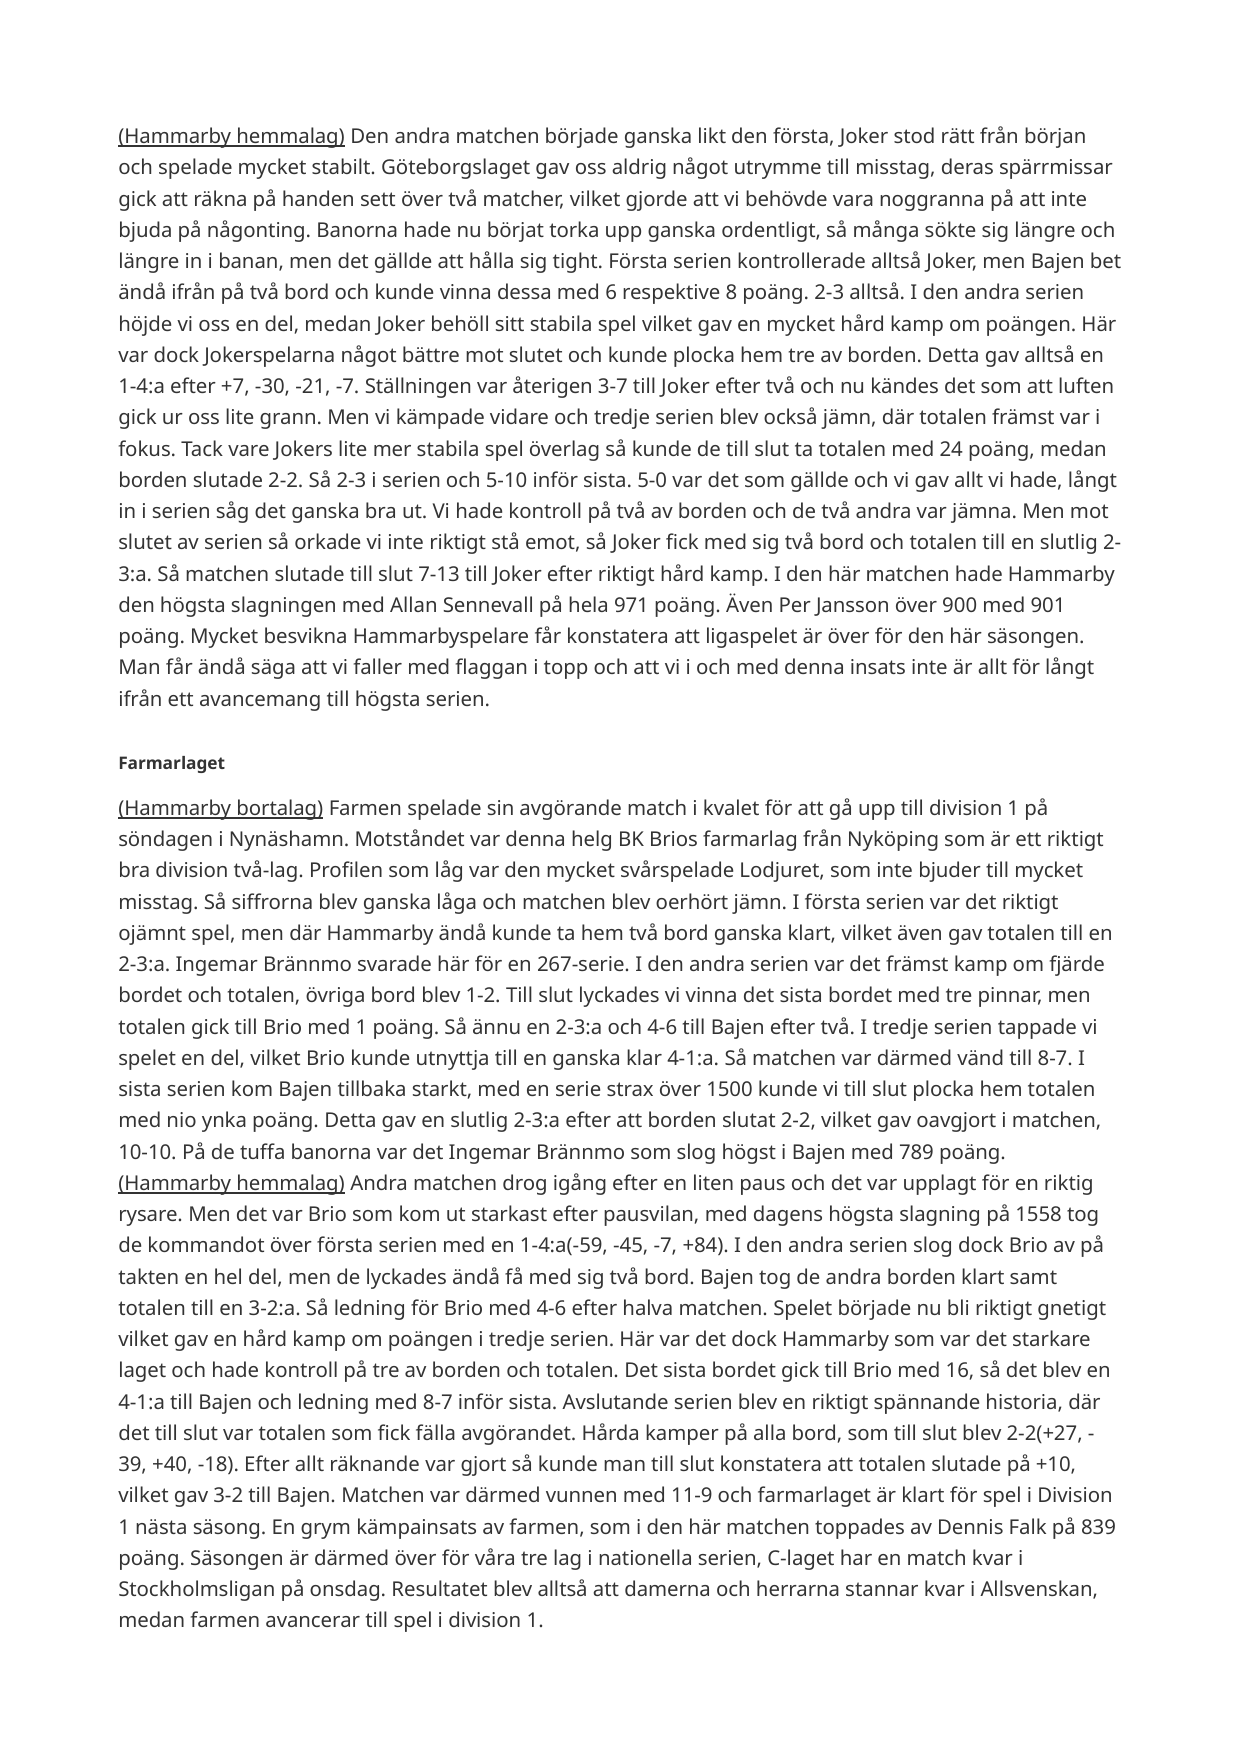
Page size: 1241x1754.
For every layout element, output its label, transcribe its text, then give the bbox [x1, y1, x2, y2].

subtitle Farmarlaget [118, 743, 1122, 774]
text (Hammarby hemmalag) Den andra matchen började ganska likt den första, Joker stod rätt från början och spelade mycket stabilt. Göteborgslaget gav oss aldrig något utrymme till misstag, deras spärrmissar gick att räkna på handen sett över två matcher, vilket gjorde att vi behövde vara noggranna på att inte bjuda på någonting. Banorna hade nu börjat torka upp ganska ordentligt, så många sökte sig längre och längre in i banan, men det gällde att hålla sig tight. Första serien kontrollerade alltså Joker, men Bajen bet ändå ifrån på två bord och kunde vinna dessa med 6 respektive 8 poäng. 2-3 alltså. I den andra serien höjde vi oss en del, medan Joker behöll sitt stabila spel vilket gav en mycket hård kamp om poängen. Här var dock Jokerspelarna något bättre mot slutet och kunde plocka hem tre av borden. Detta gav alltså en 1-4:a efter +7, -30, -21, -7. Ställningen var återigen 3-7 till Joker efter två och nu kändes det som att luften gick ur oss lite grann. Men vi kämpade vidare och tredje serien blev också jämn, där totalen främst var i fokus. Tack vare Jokers lite mer stabila spel överlag så kunde de till slut ta totalen med 24 poäng, medan borden slutade 2-2. Så 2-3 i serien och 5-10 inför sista. 5-0 var det som gällde och vi gav allt vi hade, långt in i serien såg det ganska bra ut. Vi hade kontroll på två av borden och de två andra var jämna. Men mot slutet av serien så orkade vi inte riktigt stå emot, så Joker fick med sig två bord och totalen till en slutlig 2-3:a. Så matchen slutade till slut 7-13 till Joker efter riktigt hård kamp. I den här matchen hade Hammarby den högsta slagningen med Allan Sennevall på hela 971 poäng. Även Per Jansson över 900 med 901 poäng. Mycket besvikna Hammarbyspelare får konstatera att ligaspelet är över för den här säsongen. Man får ändå säga att vi faller med flaggan i topp och att vi i och med denna insats inte är allt för långt ifrån ett avancemang till högsta serien. [118, 118, 1122, 712]
text (Hammarby bortalag) Farmen spelade sin avgörande match i kvalet för att gå upp till division 1 på söndagen i Nynäshamn. Motståndet var denna helg BK Brios farmarlag från Nyköping som är ett riktigt bra division två-lag. Profilen som låg var den mycket svårspelade Lodjuret, som inte bjuder till mycket misstag. Så siffrorna blev ganska låga och matchen blev oerhört jämn. I första serien var det riktigt ojämnt spel, men där Hammarby ändå kunde ta hem två bord ganska klart, vilket även gav totalen till en 2-3:a. Ingemar Brännmo svarade här för en 267-serie. I den andra serien var det främst kamp om fjärde bordet och totalen, övriga bord blev 1-2. Till slut lyckades vi vinna det sista bordet med tre pinnar, men totalen gick till Brio med 1 poäng. Så ännu en 2-3:a och 4-6 till Bajen efter två. I tredje serien tappade vi spelet en del, vilket Brio kunde utnyttja till en ganska klar 4-1:a. Så matchen var därmed vänd till 8-7. I sista serien kom Bajen tillbaka starkt, med en serie strax över 1500 kunde vi till slut plocka hem totalen med nio ynka poäng. Detta gav en slutlig 2-3:a efter att borden slutat 2-2, vilket gav oavgjort i matchen, 10-10. På de tuffa banorna var det Ingemar Brännmo som slog högst i Bajen med 789 poäng. (Hammarby hemmalag) Andra matchen drog igång efter en liten paus och det var upplagt för en riktig rysare. Men det var Brio som kom ut starkast efter pausvilan, med dagens högsta slagning på 1558 tog de kommandot över första serien med en 1-4:a(-59, -45, -7, +84). I den andra serien slog dock Brio av på takten en hel del, men de lyckades ändå få med sig två bord. Bajen tog de andra borden klart samt totalen till en 3-2:a. Så ledning för Brio med 4-6 efter halva matchen. Spelet började nu bli riktigt gnetigt vilket gav en hård kamp om poängen i tredje serien. Här var det dock Hammarby som var det starkare laget och hade kontroll på tre av borden och totalen. Det sista bordet gick till Brio med 16, så det blev en 4-1:a till Bajen och ledning med 8-7 inför sista. Avslutande serien blev en riktigt spännande historia, där det till slut var totalen som fick fälla avgörandet. Hårda kamper på alla bord, som till slut blev 2-2(+27, -39, +40, -18). Efter allt räknande var gjort så kunde man till slut konstatera att totalen slutade på +10, vilket gav 3-2 till Bajen. Matchen var därmed vunnen med 11-9 och farmarlaget är klart för spel i Division 1 nästa säsong. En grym kämpainsats av farmen, som i den här matchen toppades av Dennis Falk på 839 poäng. Säsongen är därmed över för våra tre lag i nationella serien, C-laget har en match kvar i Stockholmsligan på onsdag. Resultatet blev alltså att damerna och herrarna stannar kvar i Allsvenskan, medan farmen avancerar till spel i division 1. [118, 790, 1122, 1634]
